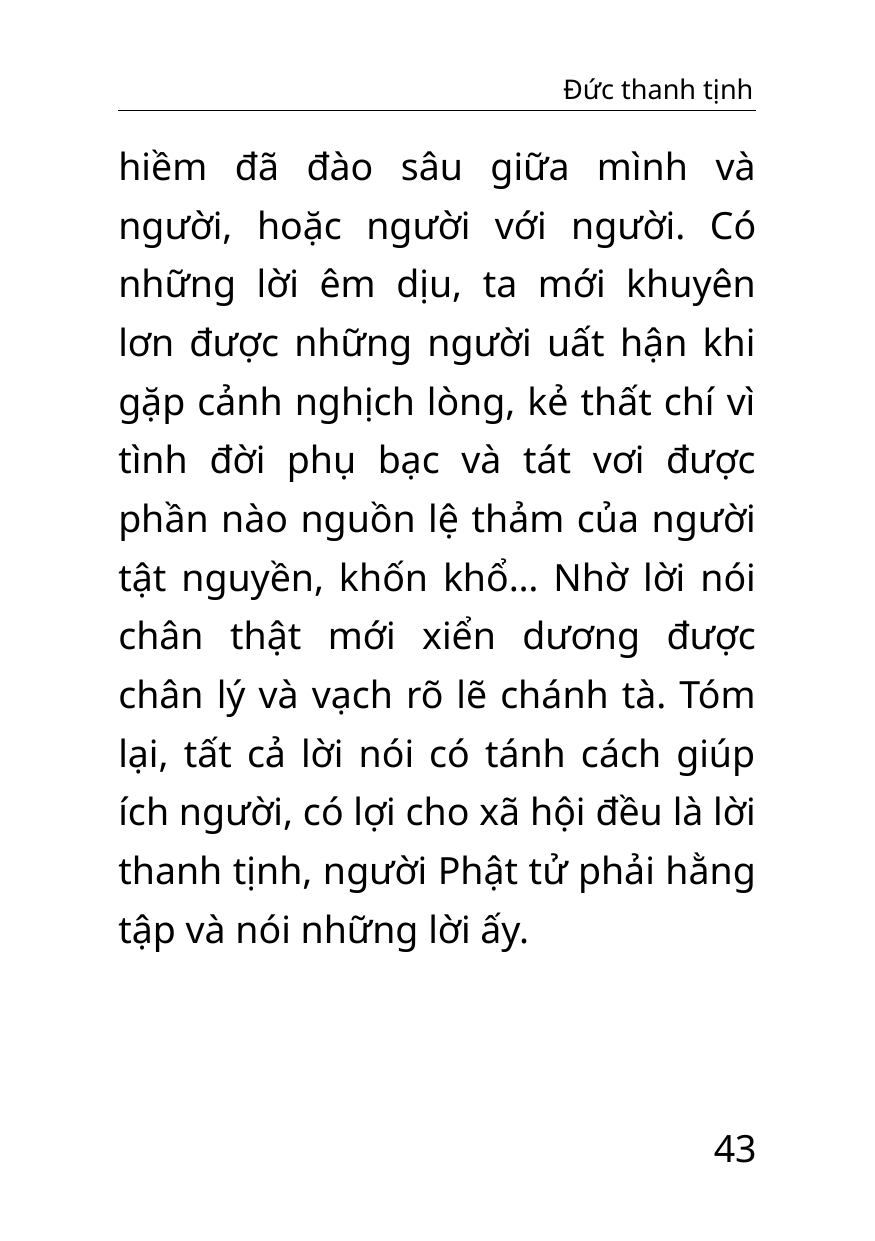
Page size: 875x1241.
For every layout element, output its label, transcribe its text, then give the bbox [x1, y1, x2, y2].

text hiềm đã đào sâu giữa mình và người, hoặc người với người. Có những lời êm dịu, ta mới khuyên lơn được những người uất hận khi gặp cảnh nghịch lòng, kẻ thất chí vì tình đời phụ bạc và tát vơi được phần nào nguồn lệ thảm của người tật nguyền, khốn khổ… Nhờ lời nói chân thật mới xiển dương được chân lý và vạch rõ lẽ chánh tà. Tóm lại, tất cả lời nói có tánh cách giúp ích người, có lợi cho xã hội đều là lời thanh tịnh, người Phật tử phải hằng tập và nói những lời ấy. [118, 141, 756, 954]
